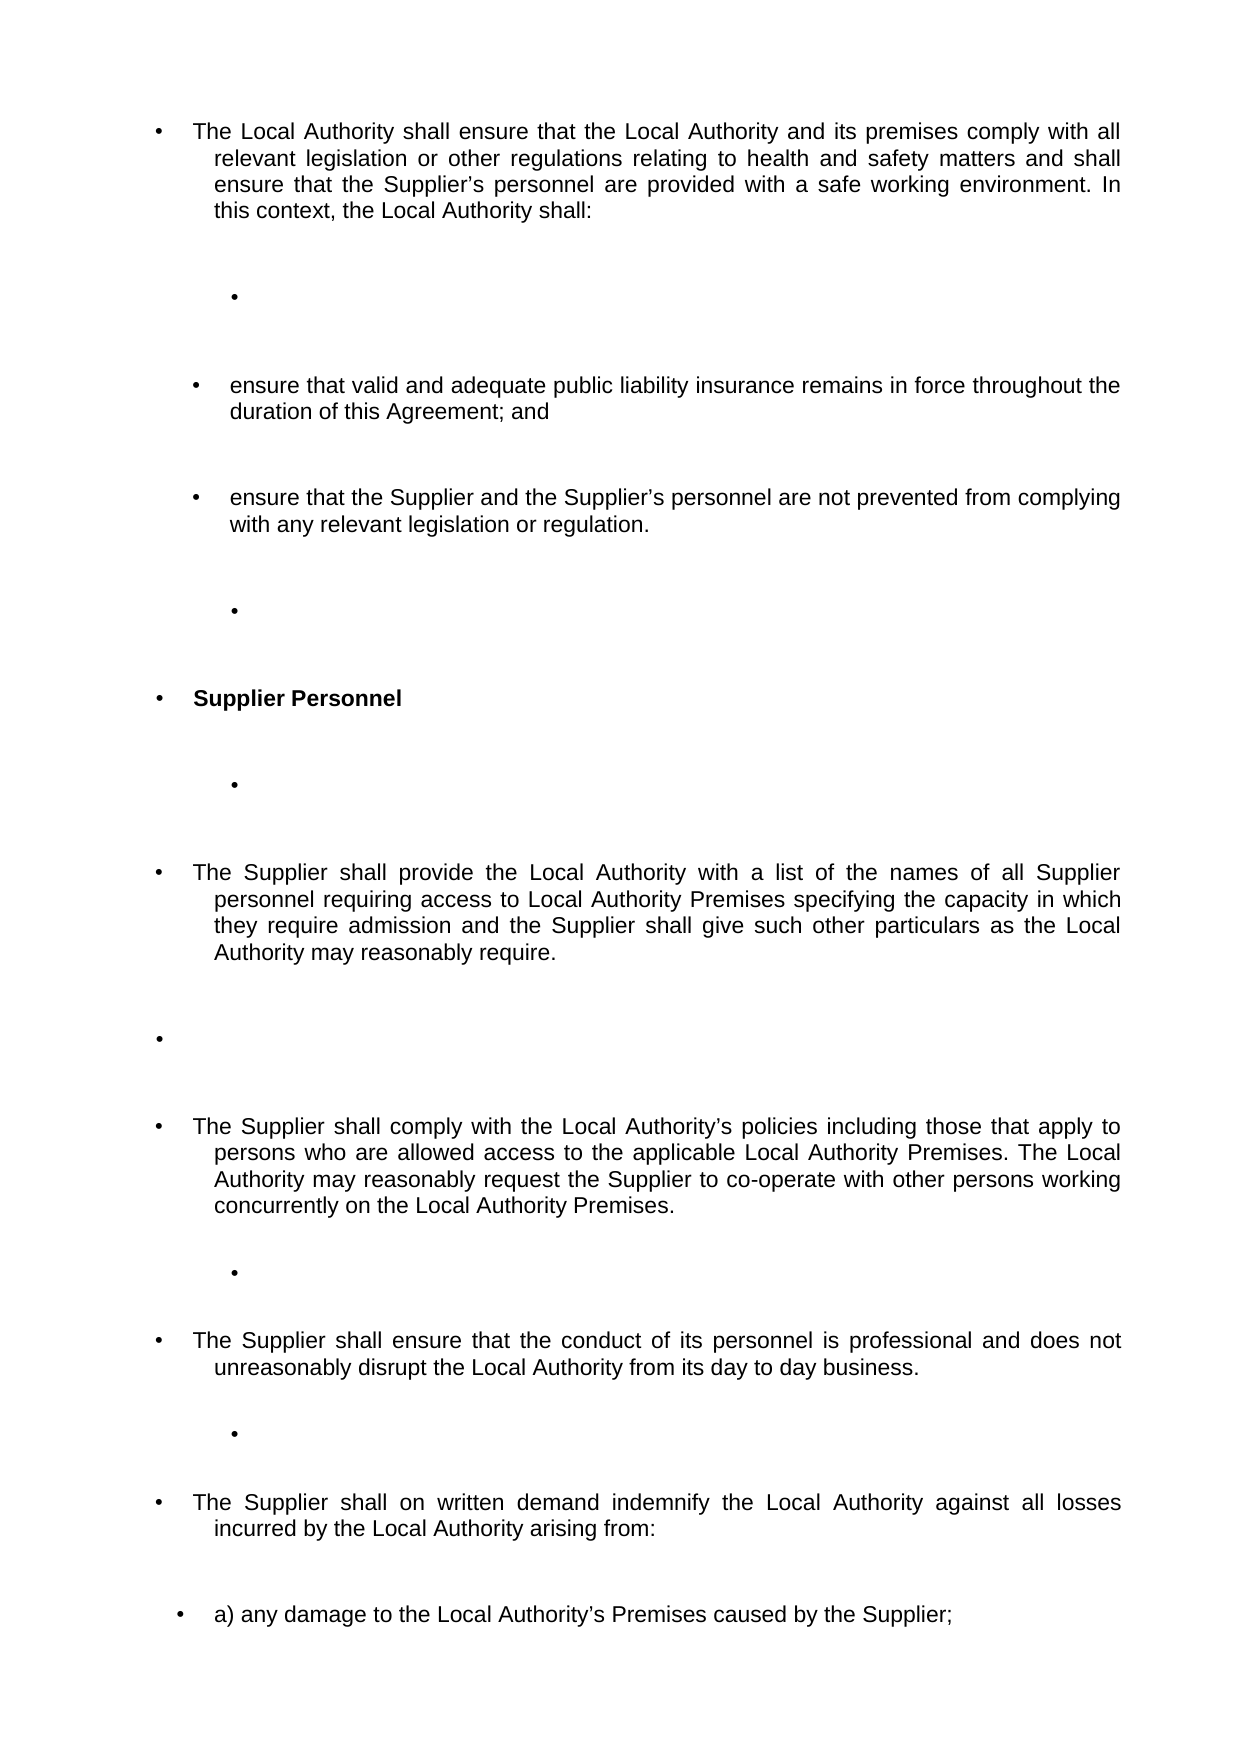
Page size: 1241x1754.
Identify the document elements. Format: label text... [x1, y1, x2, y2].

list The Supplier shall on written demand indemnify the Local Authority against all losses incurred by the Local Authority arising from: [155, 1489, 1122, 1541]
list ensure that the Supplier and the Supplier’s personnel are not prevented from complying with any relevant legislation or regulation. [192, 484, 1122, 537]
list The Local Authority shall ensure that the Local Authority and its premises comply with all relevant legislation or other regulations relating to health and safety matters and shall ensure that the Supplier’s personnel are provided with a safe working environment. In this context, the Local Authority shall: [155, 118, 1122, 223]
list The Supplier shall comply with the Local Authority’s policies including those that apply to persons who are allowed access to the applicable Local Authority Premises. The Local Authority may reasonably request the Supplier to co-operate with other persons working concurrently on the Local Authority Premises. [155, 1113, 1122, 1218]
list ensure that valid and adequate public liability insurance remains in force throughout the duration of this Agreement; and [192, 372, 1122, 424]
list a) any damage to the Local Authority’s Premises caused by the Supplier; [176, 1601, 1122, 1628]
list The Supplier shall ensure that the conduct of its personnel is professional and does not unreasonably disrupt the Local Authority from its day to day business. [155, 1327, 1122, 1380]
list The Supplier shall provide the Local Authority with a list of the names of all Supplier personnel requiring access to Local Authority Premises specifying the capacity in which they require admission and the Supplier shall give such other particulars as the Local Authority may reasonably require. [155, 859, 1122, 965]
list Supplier Personnel [156, 685, 1122, 711]
